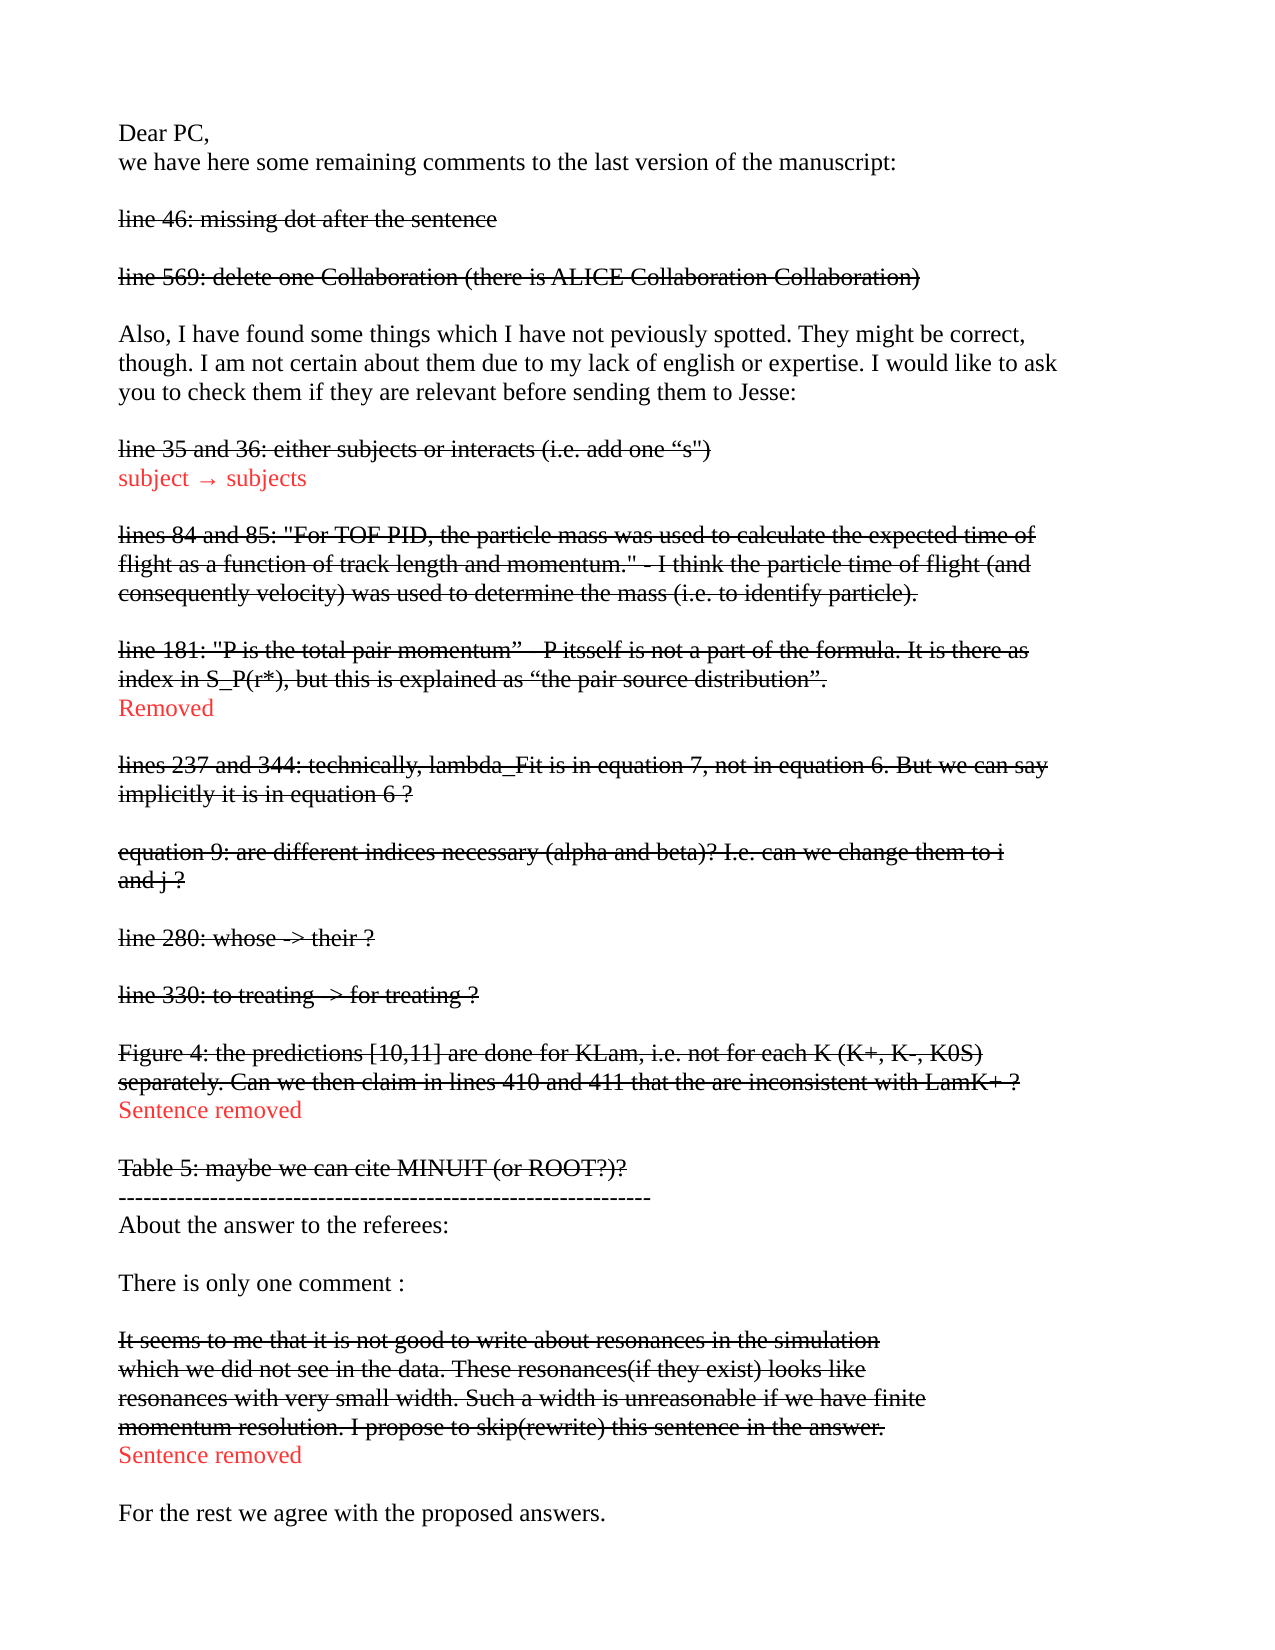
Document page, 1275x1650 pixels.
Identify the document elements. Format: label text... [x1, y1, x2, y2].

text resonances with very small width. Such a width is unreasonable if we have finite [118, 1383, 1157, 1412]
text which we did not see in the data. These resonances(if they exist) looks like [118, 1354, 1157, 1383]
text line 181: "P is the total pair momentum” - P itsself is not a part of the formula. It is there as [118, 636, 1157, 664]
text flight as a function of track length and momentum." - I think the particle time of flight (and [118, 549, 1157, 578]
text subject → subjects [118, 463, 1157, 492]
text Sentence removed [118, 1096, 1157, 1124]
text ---------------------------------------------------------------- [118, 1182, 1157, 1211]
text line 569: delete one Collaboration (there is ALICE Collaboration Collaboration) [118, 262, 1157, 291]
text Removed [118, 693, 1157, 722]
text Table 5: maybe we can cite MINUIT (or ROOT?)? [118, 1153, 1157, 1182]
text line 35 and 36: either subjects or interacts (i.e. add one “s") [118, 434, 1157, 463]
text line 330: to treating -> for treating ? [118, 981, 1157, 1009]
text line 280: whose -> their ? [118, 923, 1157, 952]
text though. I am not certain about them due to my lack of english or expertise. I would like to ask [118, 348, 1157, 377]
text and j ? [118, 866, 1157, 894]
text consequently velocity) was used to determine the mass (i.e. to identify particle). [118, 578, 1157, 607]
text Dear PC, [118, 118, 1157, 147]
text Figure 4: the predictions [10,11] are done for KLam, i.e. not for each K (K+, K-, K0S) [118, 1038, 1157, 1067]
text momentum resolution. I propose to skip(rewrite) this sentence in the answer. [118, 1412, 1157, 1441]
text you to check them if they are relevant before sending them to Jesse: [118, 377, 1157, 406]
text index in S_P(r*), but this is explained as “the pair source distribution”. [118, 664, 1157, 693]
text Also, I have found some things which I have not peviously spotted. They might be correct, [118, 319, 1157, 348]
text Sentence removed [118, 1441, 1157, 1469]
text It seems to me that it is not good to write about resonances in the simulation [118, 1326, 1157, 1354]
text equation 9: are different indices necessary (alpha and beta)? I.e. can we change them to i [118, 837, 1157, 866]
text There is only one comment : [118, 1268, 1157, 1297]
text implicitly it is in equation 6 ? [118, 779, 1157, 808]
text For the rest we agree with the proposed answers. [118, 1498, 1157, 1527]
text lines 84 and 85: "For TOF PID, the particle mass was used to calculate the expected time of [118, 521, 1157, 549]
text lines 237 and 344: technically, lambda_Fit is in equation 7, not in equation 6. But we can say [118, 751, 1157, 779]
text About the answer to the referees: [118, 1211, 1157, 1239]
text separately. Can we then claim in lines 410 and 411 that the are inconsistent with LamK+ ? [118, 1067, 1157, 1096]
text line 46: missing dot after the sentence [118, 204, 1157, 233]
text we have here some remaining comments to the last version of the manuscript: [118, 147, 1157, 176]
